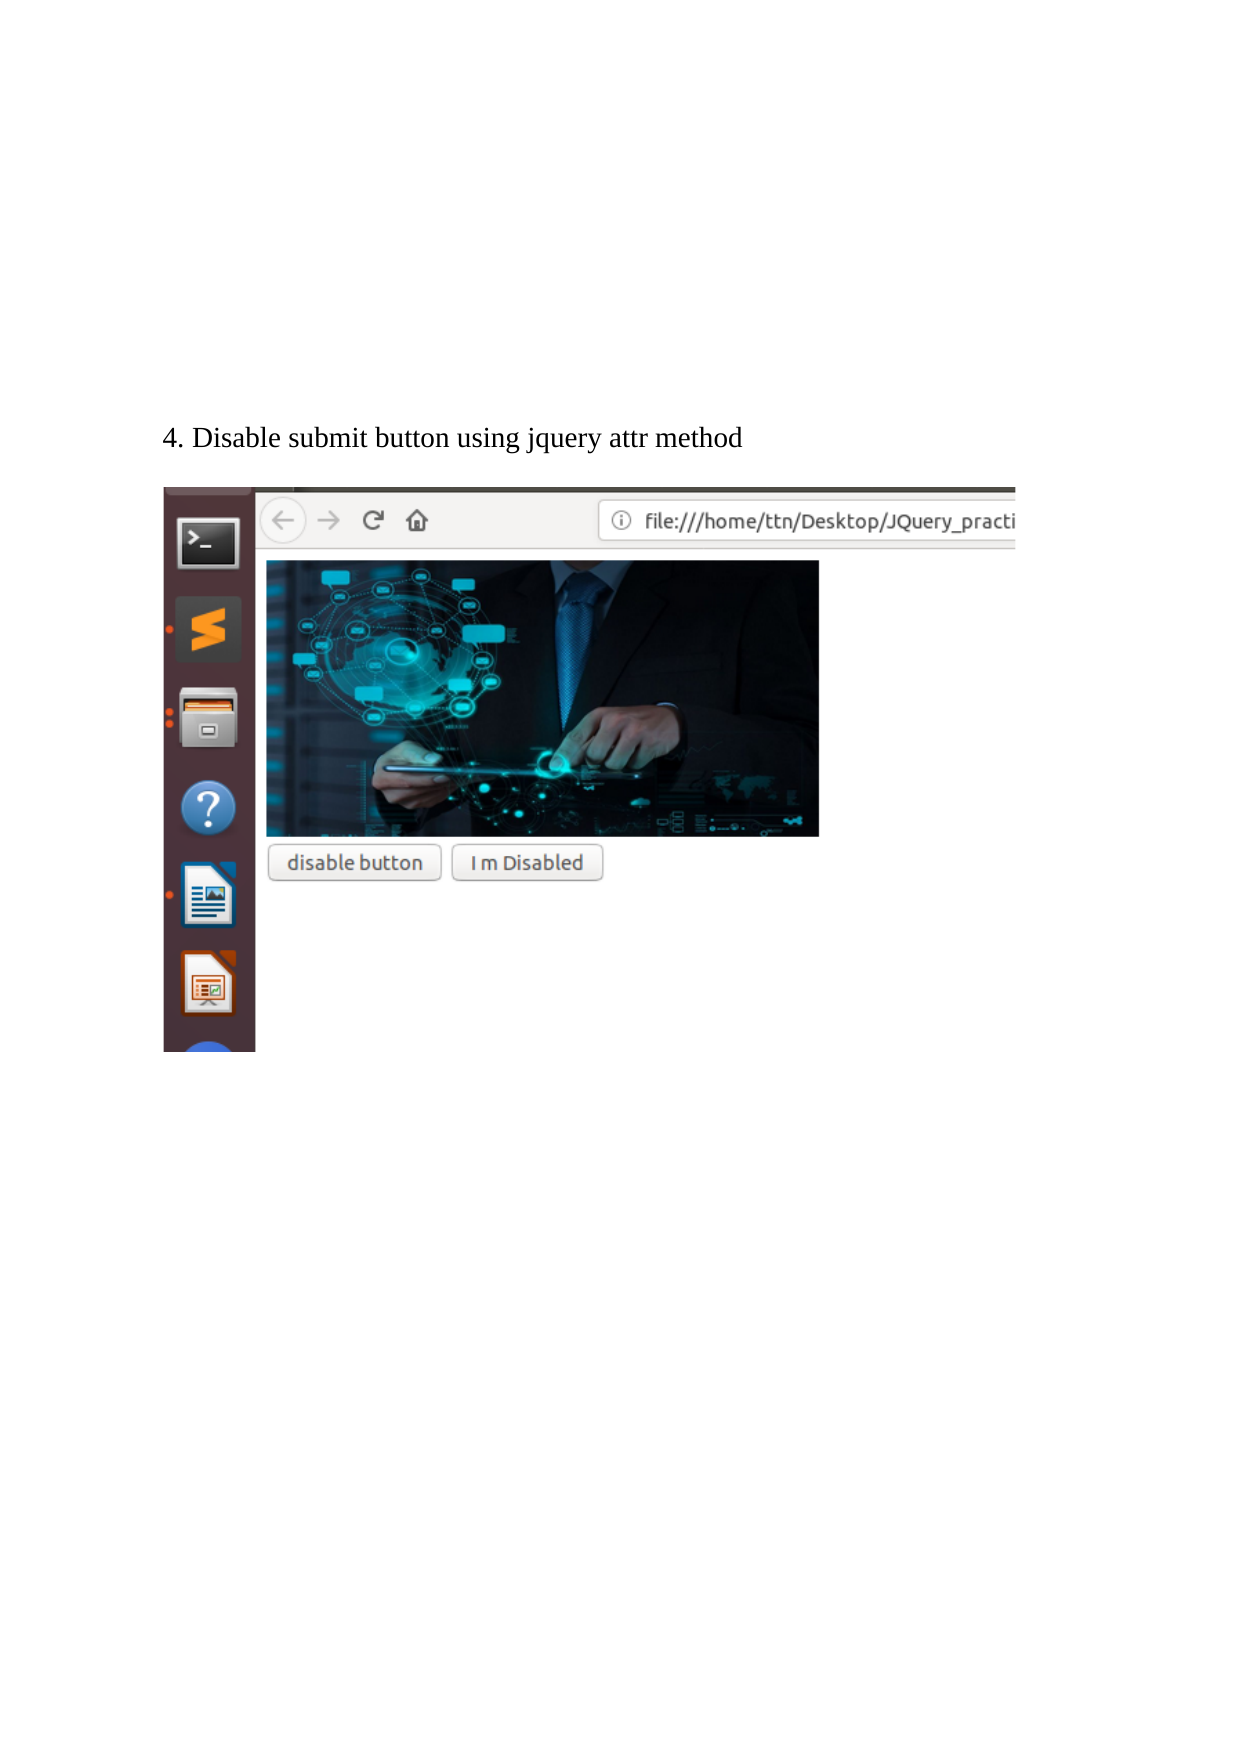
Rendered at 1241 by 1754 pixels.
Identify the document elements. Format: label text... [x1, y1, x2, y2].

list Disable submit button using jquery attr method [162, 420, 1122, 453]
